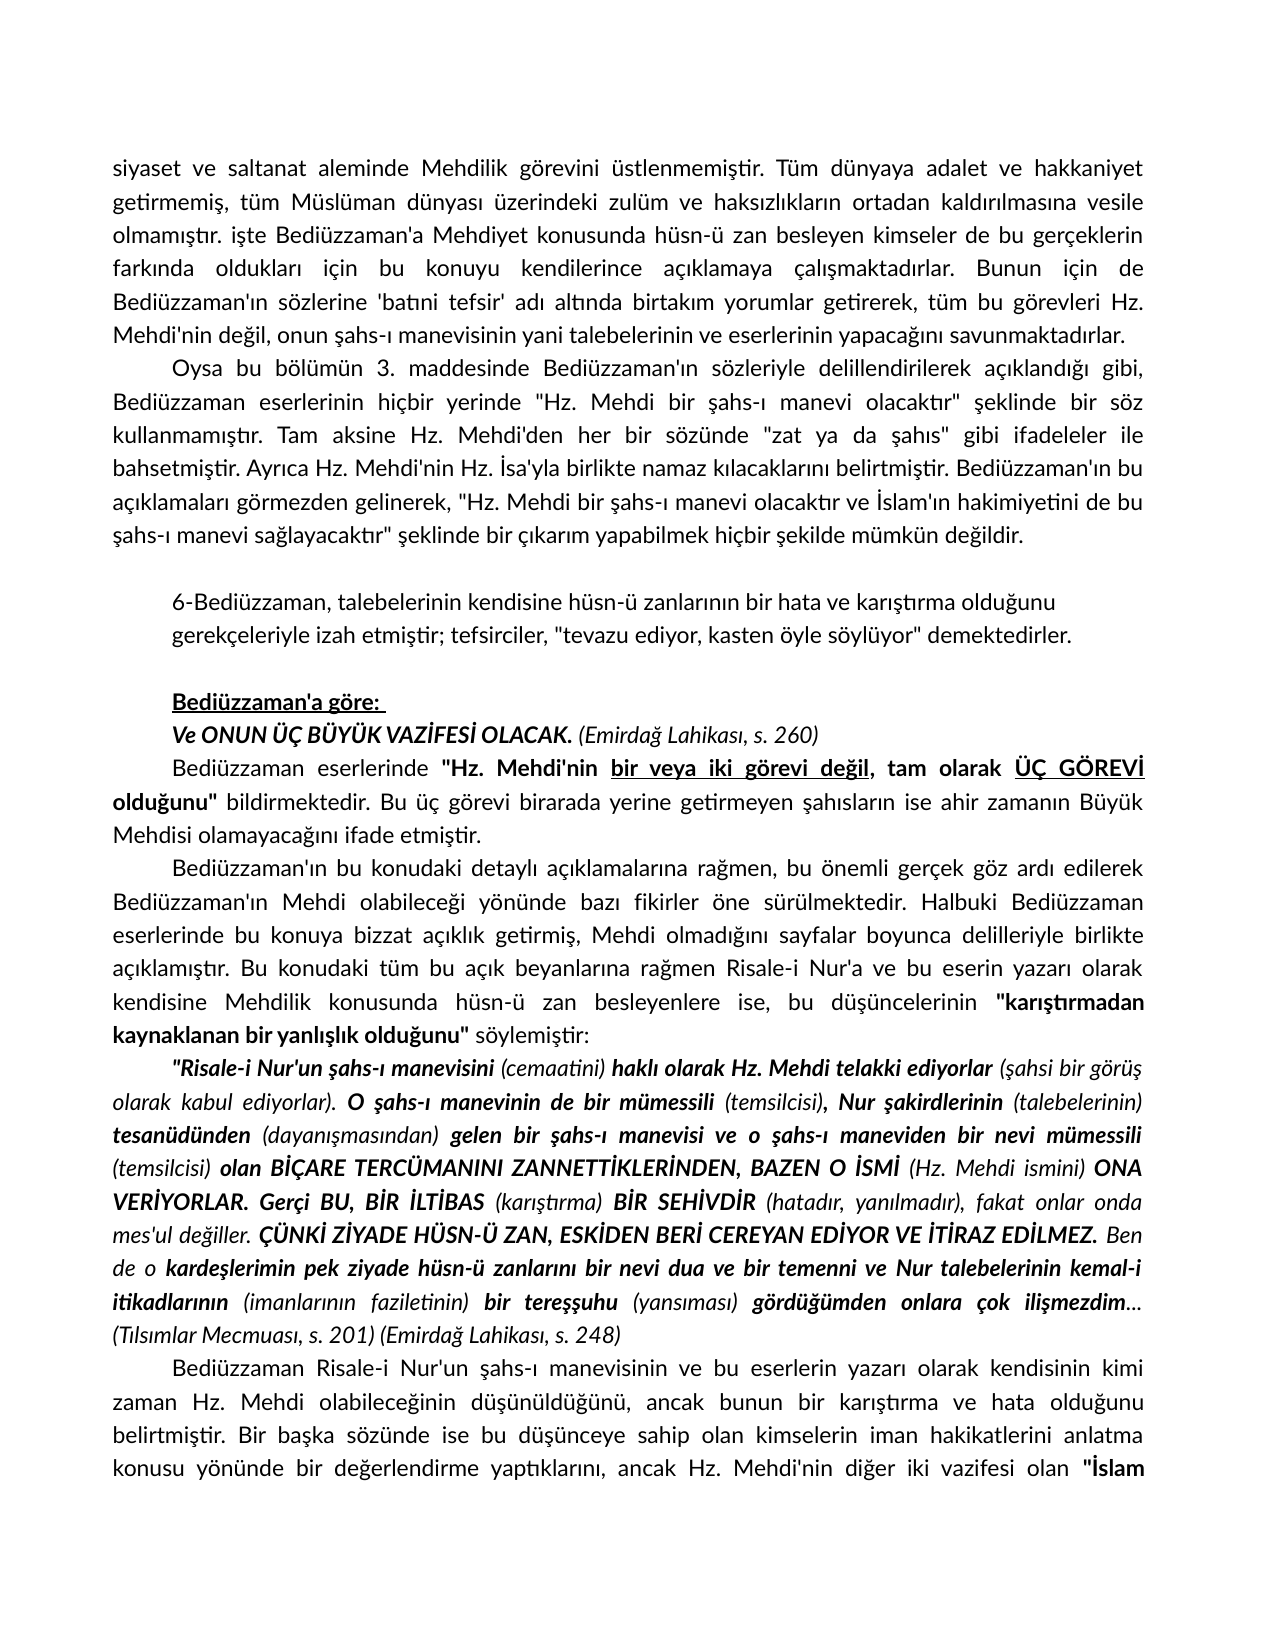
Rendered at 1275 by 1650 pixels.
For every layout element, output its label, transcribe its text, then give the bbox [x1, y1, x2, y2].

text Oysa bu bölümün 3. maddesinde Bediüzzaman'ın sözleriyle delillendirilerek açıklandığı gibi, Bediüzzaman eserlerinin hiçbir yerinde "Hz. Mehdi bir şahs-ı manevi olacaktır" şeklinde bir söz kullanmamıştır. Tam aksine Hz. Mehdi'den her bir sözünde "zat ya da şahıs" gibi ifadeleler ile bahsetmiştir. Ayrıca Hz. Mehdi'nin Hz. İsa'yla birlikte namaz kılacaklarını belirtmiştir. Bediüzzaman'ın bu açıklamaları görmezden gelinerek, "Hz. Mehdi bir şahs-ı manevi olacaktır ve İslam'ın hakimiyetini de bu şahs-ı manevi sağlayacaktır" şeklinde bir çıkarım yapabilmek hiçbir şekilde mümkün değildir. [112, 350, 1145, 550]
text Ve ONUN ÜÇ BÜYÜK VAZİFESİ OLACAK. (Emirdağ Lahikası, s. 260) [112, 717, 1145, 750]
text Bediüzzaman eserlerinde "Hz. Mehdi'nin bir veya iki görevi değil, tam olarak üç görevİ olduğunu" bildirmektedir. Bu üç görevi birarada yerine getirmeyen şahısların ise ahir zamanın Büyük Mehdisi olamayacağını ifade etmiştir. [112, 750, 1145, 850]
text Bediüzzaman'a göre: [112, 683, 1145, 717]
text "Risale-i Nur'un şahs-ı manevisini (cemaatini) haklı olarak Hz. Mehdi telakki ediyorlar (şahsi bir görüş olarak kabul ediyorlar). O şahs-ı manevinin de bir mümessili (temsilcisi), Nur şakirdlerinin (talebelerinin) tesanüdünden (dayanışmasından) gelen bir şahs-ı manevisi ve o şahs-ı maneviden bir nevi mümessili (temsilcisi) olan BİÇARE TERCÜMANINI ZANNETTİKLERİNDEN, BAZEN O İSMİ (Hz. Mehdi ismini) ONA VERİYORLAR. Gerçi BU, BİR İLTİBAS (karıştırma) BİR SEHİVDİR (hatadır, yanılmadır), fakat onlar onda mes'ul değiller. ÇÜNKİ ZİYADE HÜSN-Ü ZAN, ESKİDEN BERİ CEREYAN EDİYOR VE İTİRAZ EDİLMEZ. Ben de o kardeşlerimin pek ziyade hüsn-ü zanlarını bir nevi dua ve bir temenni ve Nur talebelerinin kemal-i itikadlarının (imanlarının faziletinin) bir tereşşuhu (yansıması) gördüğümden onlara çok ilişmezdim... (Tılsımlar Mecmuası, s. 201) (Emirdağ Lahikası, s. 248) [112, 1050, 1145, 1350]
text Bediüzzaman'ın bu konudaki detaylı açıklamalarına rağmen, bu önemli gerçek göz ardı edilerek Bediüzzaman'ın Mehdi olabileceği yönünde bazı fikirler öne sürülmektedir. Halbuki Bediüzzaman eserlerinde bu konuya bizzat açıklık getirmiş, Mehdi olmadığını sayfalar boyunca delilleriyle birlikte açıklamıştır. Bu konudaki tüm bu açık beyanlarına rağmen Risale-i Nur'a ve bu eserin yazarı olarak kendisine Mehdilik konusunda hüsn-ü zan besleyenlere ise, bu düşüncelerinin "karıştırmadan kaynaklanan bir yanlışlık olduğunu" söylemiştir: [112, 850, 1145, 1050]
text siyaset ve saltanat aleminde Mehdilik görevini üstlenmemiştir. Tüm dünyaya adalet ve hakkaniyet getirmemiş, tüm Müslüman dünyası üzerindeki zulüm ve haksızlıkların ortadan kaldırılmasına vesile olmamıştır. işte Bediüzzaman'a Mehdiyet konusunda hüsn-ü zan besleyen kimseler de bu gerçeklerin farkında oldukları için bu konuyu kendilerince açıklamaya çalışmaktadırlar. Bunun için de Bediüzzaman'ın sözlerine 'batıni tefsir' adı altında birtakım yorumlar getirerek, tüm bu görevleri Hz. Mehdi'nin değil, onun şahs-ı manevisinin yani talebelerinin ve eserlerinin yapacağını savunmaktadırlar. [112, 150, 1145, 350]
text gerekçeleriyle izah etmiştir; tefsirciler, "tevazu ediyor, kasten öyle söylüyor" demektedirler. [112, 617, 1145, 650]
text Bediüzzaman Risale-i Nur'un şahs-ı manevisinin ve bu eserlerin yazarı olarak kendisinin kimi zaman Hz. Mehdi olabileceğinin düşünüldüğünü, ancak bunun bir karıştırma ve hata olduğunu belirtmiştir. Bir başka sözünde ise bu düşünceye sahip olan kimselerin iman hakikatlerini anlatma konusu yönünde bir değerlendirme yaptıklarını, ancak Hz. Mehdi'nin diğer iki vazifesi olan "İslam [112, 1350, 1145, 1483]
text 6-Bediüzzaman, talebelerinin kendisine hüsn-ü zanlarının bir hata ve karıştırma olduğunu [112, 583, 1145, 617]
